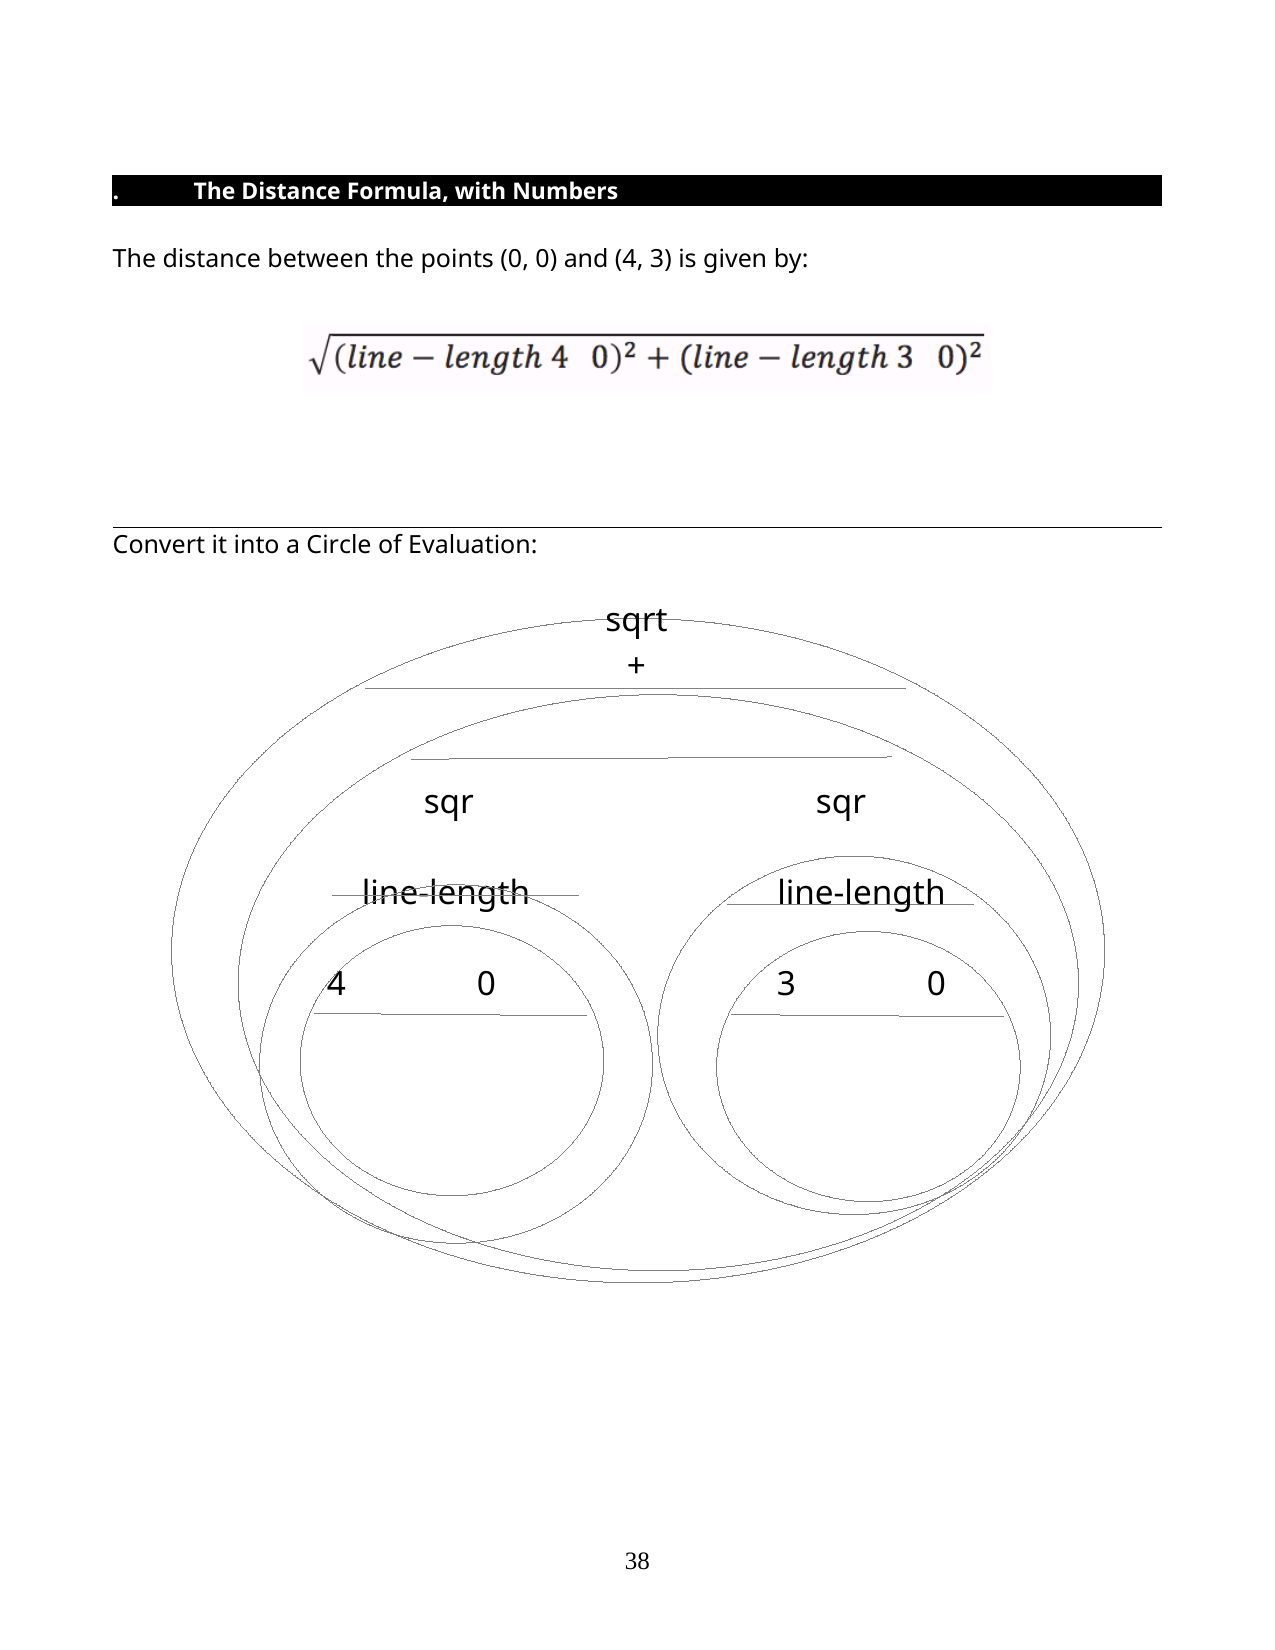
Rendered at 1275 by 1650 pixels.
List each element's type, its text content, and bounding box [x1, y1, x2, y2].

picture [278, 308, 997, 402]
text Convert it into a Circle of Evaluation: [112, 528, 1162, 561]
subtitle The Distance Formula, with Numbers [112, 175, 1162, 206]
text The distance between the points (0, 0) and (4, 3) is given by: [112, 240, 1162, 274]
